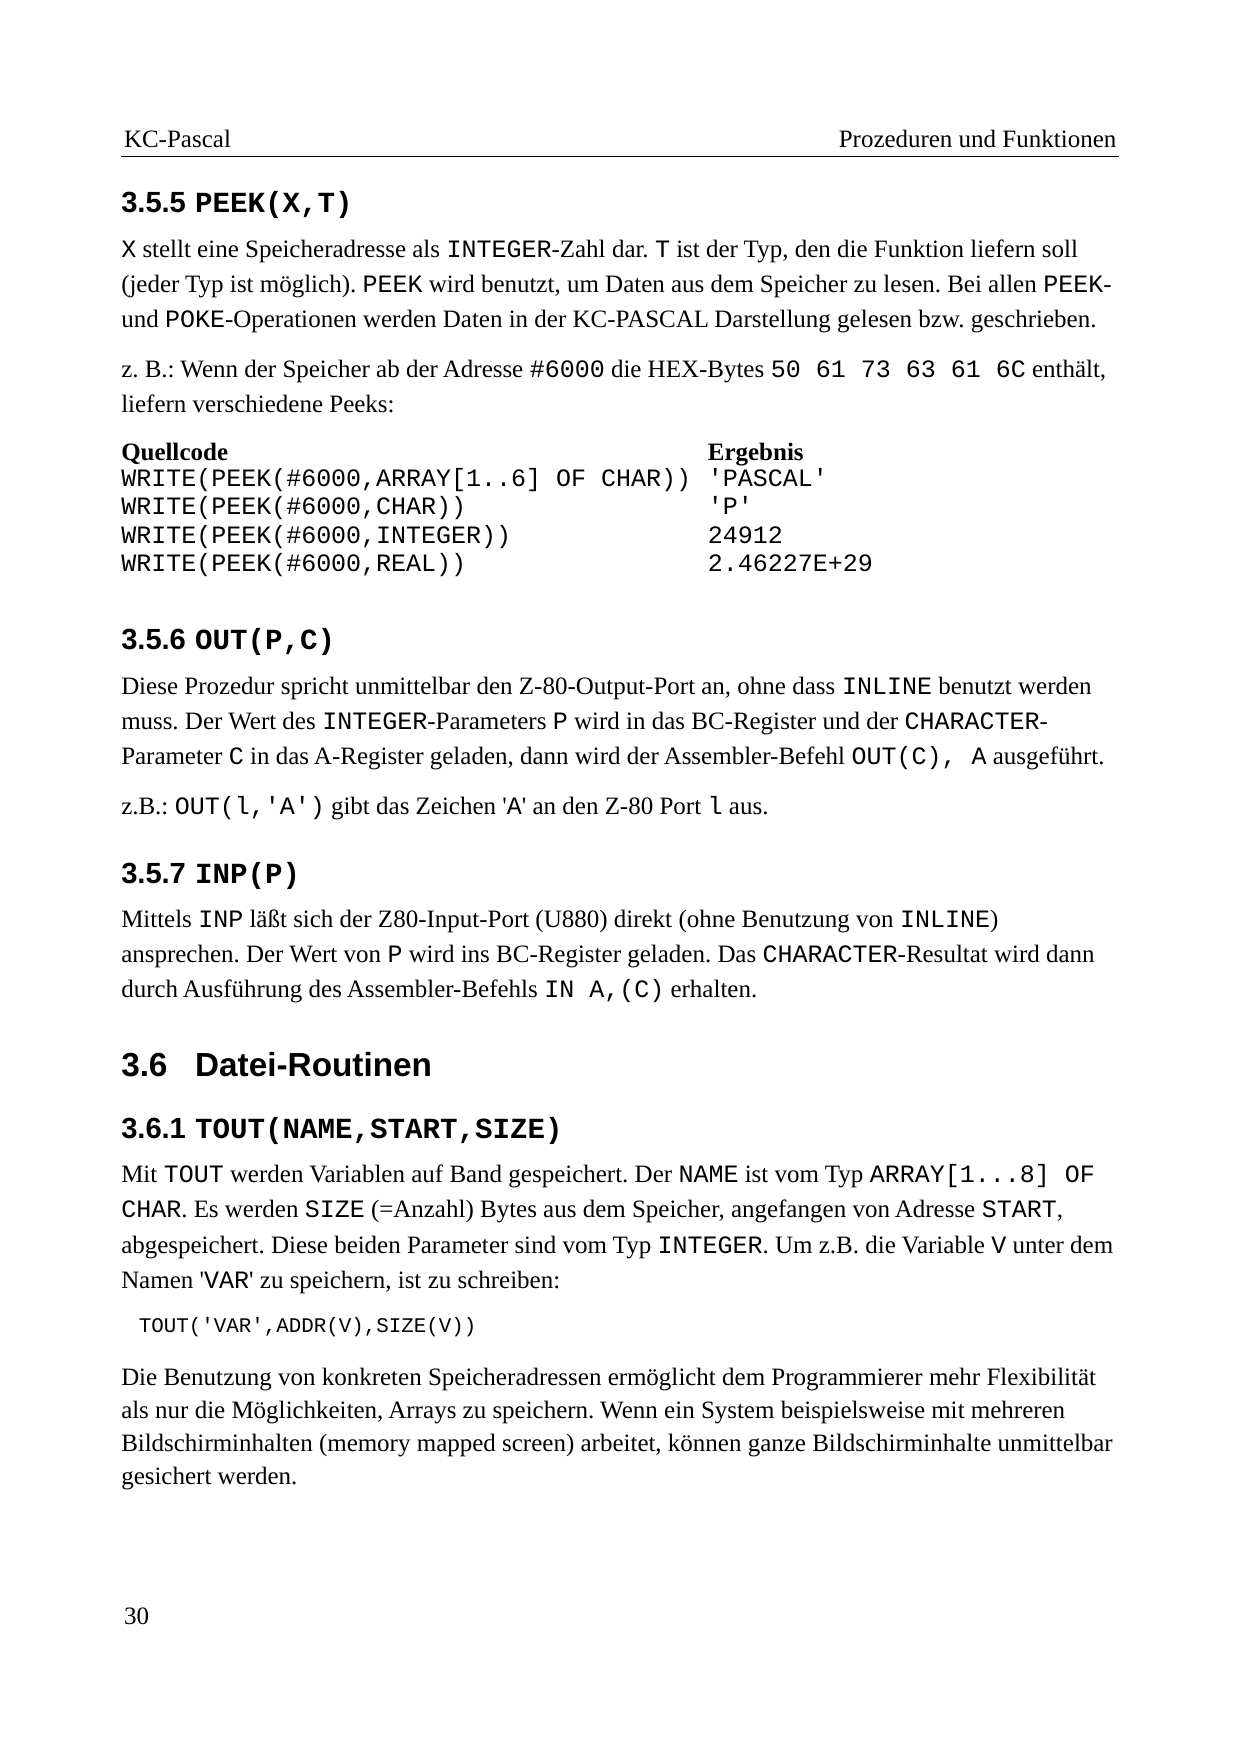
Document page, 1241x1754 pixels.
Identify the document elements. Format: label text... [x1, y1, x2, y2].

text X stellt eine Speicheradresse als INTEGER-Zahl dar. T ist der Typ, den die Funktion liefern soll (jeder Typ ist möglich). PEEK wird benutzt, um Daten aus dem Speicher zu lesen. Bei allen PEEK- und POKE-Operationen werden Daten in der KC-PASCAL Darstellung gelesen bzw. geschrieben. [121, 234, 1119, 335]
subtitle OUT(P,C) [121, 622, 1119, 658]
table_cell 24912 [708, 522, 1119, 551]
table_cell WRITE(PEEK(#6000,ARRAY[1..6] OF CHAR)) [121, 466, 708, 494]
table_cell 'P' [708, 494, 1119, 522]
table_cell WRITE(PEEK(#6000,REAL)) [121, 551, 708, 579]
text z. B.: Wenn der Speicher ab der Adresse #6000 die HEX-Bytes 50 61 73 63 61 6C enthält, liefern verschiedene Peeks: [121, 354, 1119, 418]
table_cell WRITE(PEEK(#6000,INTEGER)) [121, 522, 708, 551]
text TOUT('VAR',ADDR(V),SIZE(V)) [139, 1315, 1119, 1338]
text Die Benutzung von konkreten Speicheradressen ermöglicht dem Programmierer mehr Flexibilität als nur die Möglichkeiten, Arrays zu speichern. Wenn ein System beispielsweise mit mehreren Bildschirminhalten (memory mapped screen) arbeitet, können ganze Bildschirminhalte unmittelbar gesichert werden. [121, 1362, 1119, 1490]
table_header Ergebnis [708, 437, 1119, 466]
table_cell WRITE(PEEK(#6000,CHAR)) [121, 494, 708, 522]
text Diese Prozedur spricht unmittelbar den Z-80-Output-Port an, ohne dass INLINE benutzt werden muss. Der Wert des INTEGER-Parameters P wird in das BC-Register und der CHARACTER-Parameter C in das A-Register geladen, dann wird der Assembler-Befehl OUT(C), A ausgeführt. [121, 671, 1119, 772]
text z.B.: OUT(l,'A') gibt das Zeichen 'A' an den Z-80 Port l aus. [121, 791, 1119, 822]
table_cell 'PASCAL' [708, 466, 1119, 494]
text Mit TOUT werden Variablen auf Band gespeichert. Der NAME ist vom Typ ARRAY[1...8] OF CHAR. Es werden SIZE (=Anzahl) Bytes aus dem Speicher, angefangen von Adresse START, abgespeichert. Diese beiden Parameter sind vom Typ INTEGER. Um z.B. die Variable V unter dem Namen 'VAR' zu speichern, ist zu schreiben: [121, 1159, 1119, 1296]
text Mittels INP läßt sich der Z80-Input-Port (U880) direkt (ohne Benutzung von INLINE) ansprechen. Der Wert von P wird ins BC-Register geladen. Das CHARACTER-Resultat wird dann durch Ausführung des Assembler-Befehls IN A,(C) erhalten. [121, 904, 1119, 1005]
subtitle INP(P) [121, 856, 1119, 892]
table_cell 2.46227E+29 [708, 551, 1119, 579]
subtitle Datei-Routinen [121, 1045, 1119, 1084]
subtitle TOUT(NAME,START,SIZE) [121, 1111, 1119, 1147]
subtitle PEEK(X,T) [121, 185, 1119, 221]
table_header Quellcode [121, 437, 708, 466]
